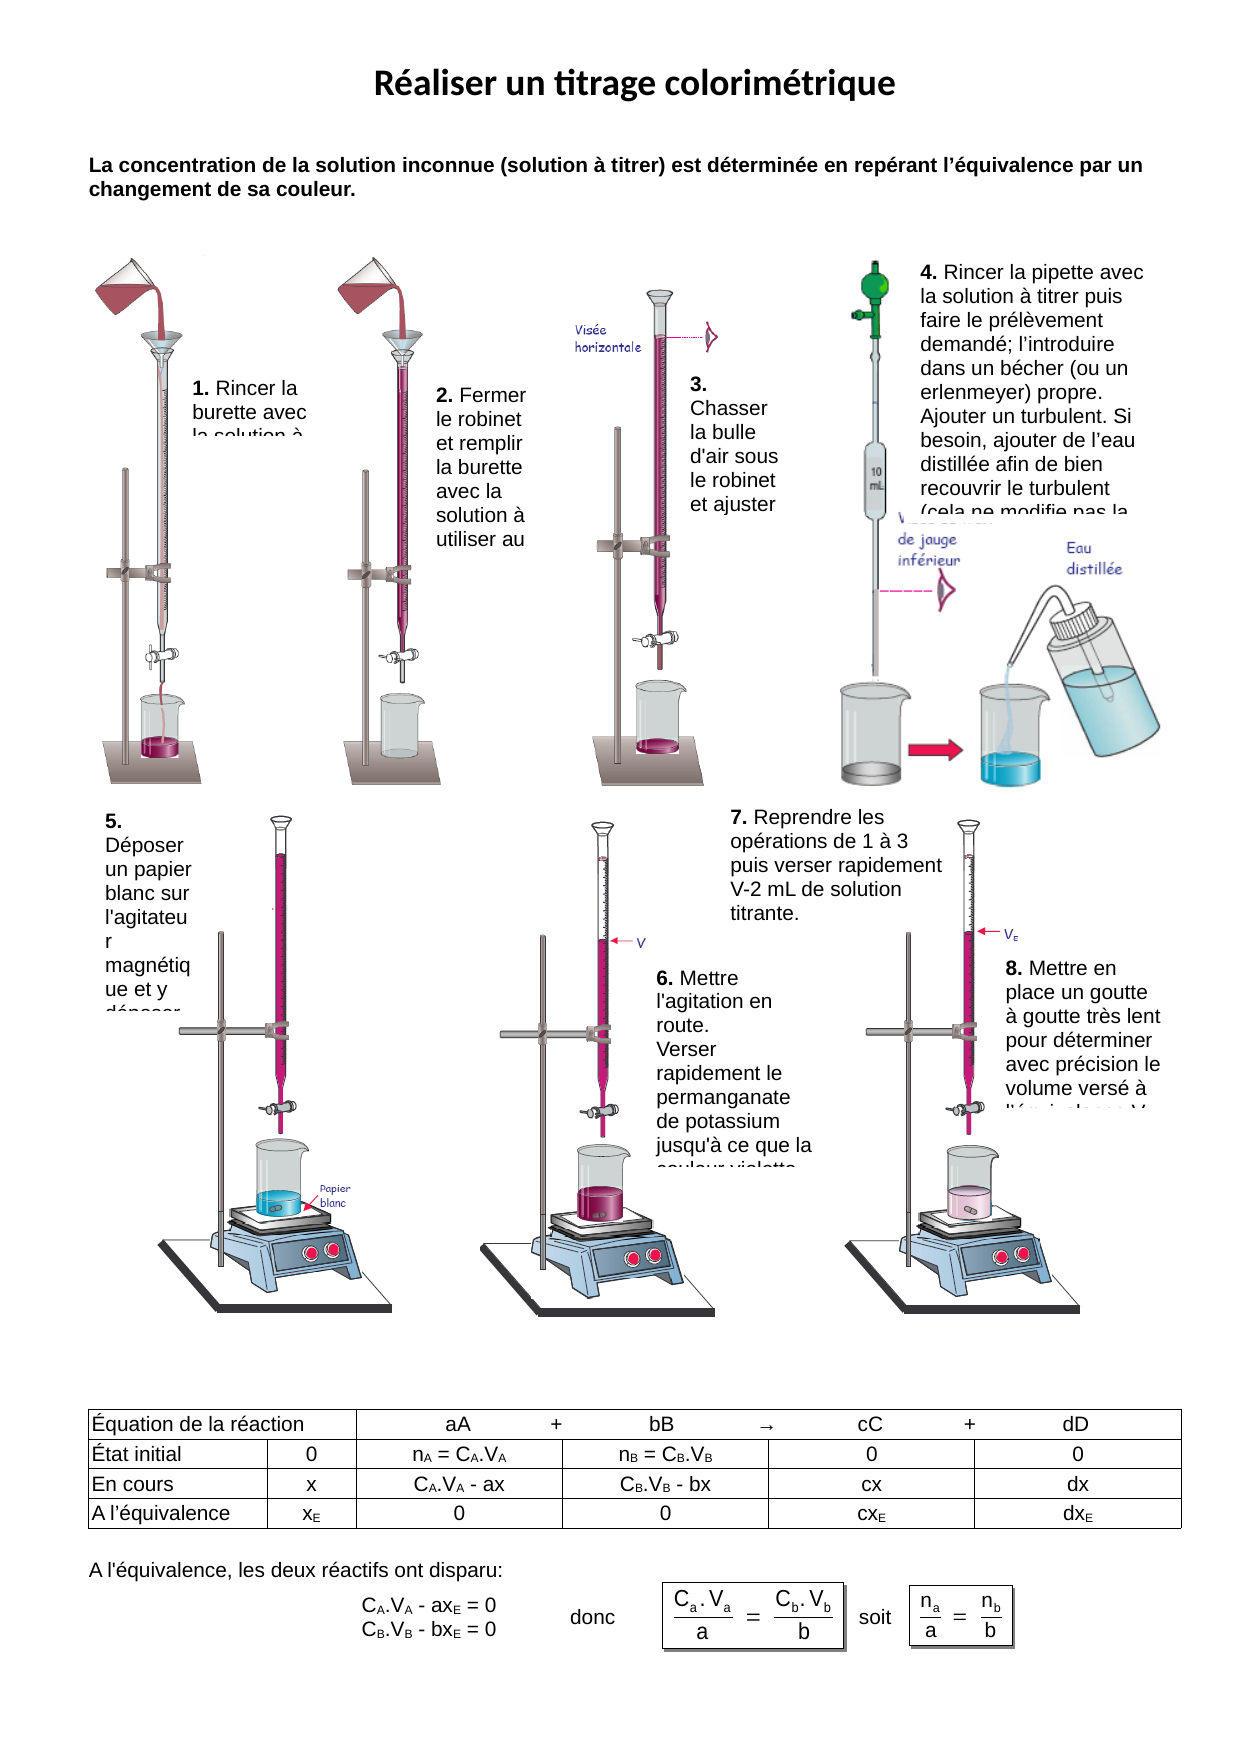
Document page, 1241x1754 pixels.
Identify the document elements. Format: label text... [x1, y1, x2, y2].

table_header donc soit [663, 1583, 843, 1648]
table_header donc soit [844, 1582, 1181, 1652]
table_cell dxE [975, 1499, 1181, 1528]
text 4. Rincer la pipette avec la solution à titrer puis faire le prélèvement demandé; l’introduire dans un bécher (ou un erlenmeyer) propre. Ajouter un turbulent. Si besoin, ajouter de l’eau distillée afin de bien recouvrir le turbulent (cela ne modifie pas la quantité de matière introduite). [920, 260, 1145, 514]
text 3. Chasser la bulle d'air sous le robinet et ajuster le zéro. [690, 372, 787, 515]
text La concentration de la solution inconnue (solution à titrer) est déterminée en repérant l’équivalence par un changement de sa couleur. [88, 153, 1181, 201]
table_cell 0 [563, 1499, 768, 1528]
text 1. Rincer la burette avec la solution à utiliser. [192, 376, 326, 435]
text 5. Déposer un papier blanc sur l'agitateur magnétique et y déposer le bécher muni du turbulent. [105, 809, 192, 1010]
picture [829, 257, 1164, 791]
text Verser rapidement le permanganate de potassium jusqu'à ce que la couleur violette persiste. [656, 1037, 812, 1167]
text A l'équivalence, les deux réactifs ont disparu: [88, 1558, 1181, 1582]
table_header donc soit [570, 1582, 664, 1652]
table_header [89, 1582, 361, 1652]
table_cell 0 [357, 1499, 562, 1528]
table_header aA + bB → cC + dD [357, 1410, 1181, 1438]
table_header CA.VA - axE = 0 CB.VB - bxE = 0 [361, 1582, 570, 1652]
table_cell A l’équivalence [89, 1499, 267, 1528]
picture [841, 813, 1082, 1316]
text 8. Mettre en place un goutte à goutte très lent pour déterminer avec précision le volume versé à l’équivalence VE [1005, 956, 1163, 1107]
table_cell CB.VB - bx [563, 1469, 768, 1498]
text 7. Reprendre les opérations de 1 à 3 puis verser rapidement V-2 mL de solution titrante. [730, 805, 949, 925]
picture [155, 812, 394, 1315]
table_cell nA = CA.VA [357, 1440, 562, 1468]
picture [570, 285, 721, 790]
picture [93, 255, 204, 787]
table_cell CA.VA - ax [357, 1469, 562, 1498]
table_cell xE [268, 1499, 356, 1528]
table_cell 0 [769, 1440, 974, 1468]
table_cell x [268, 1469, 356, 1498]
table_cell 0 [975, 1440, 1181, 1468]
table_cell dx [975, 1469, 1181, 1498]
table_cell cx [769, 1469, 974, 1498]
picture [477, 816, 717, 1319]
text 6. Mettre l'agitation en route. [656, 965, 812, 1037]
picture [334, 255, 444, 787]
table_cell 0 [268, 1440, 356, 1468]
table_cell En cours [89, 1469, 267, 1498]
table_cell cxE [769, 1499, 974, 1528]
table_cell État initial [89, 1440, 267, 1468]
text 2. Fermer le robinet et remplir la burette avec la solution à utiliser au delà du zéro. [436, 383, 536, 546]
text Réaliser un titrage colorimétrique [88, 59, 1181, 105]
table_cell nB = CB.VB [563, 1440, 768, 1468]
table_header Équation de la réaction [89, 1410, 356, 1438]
